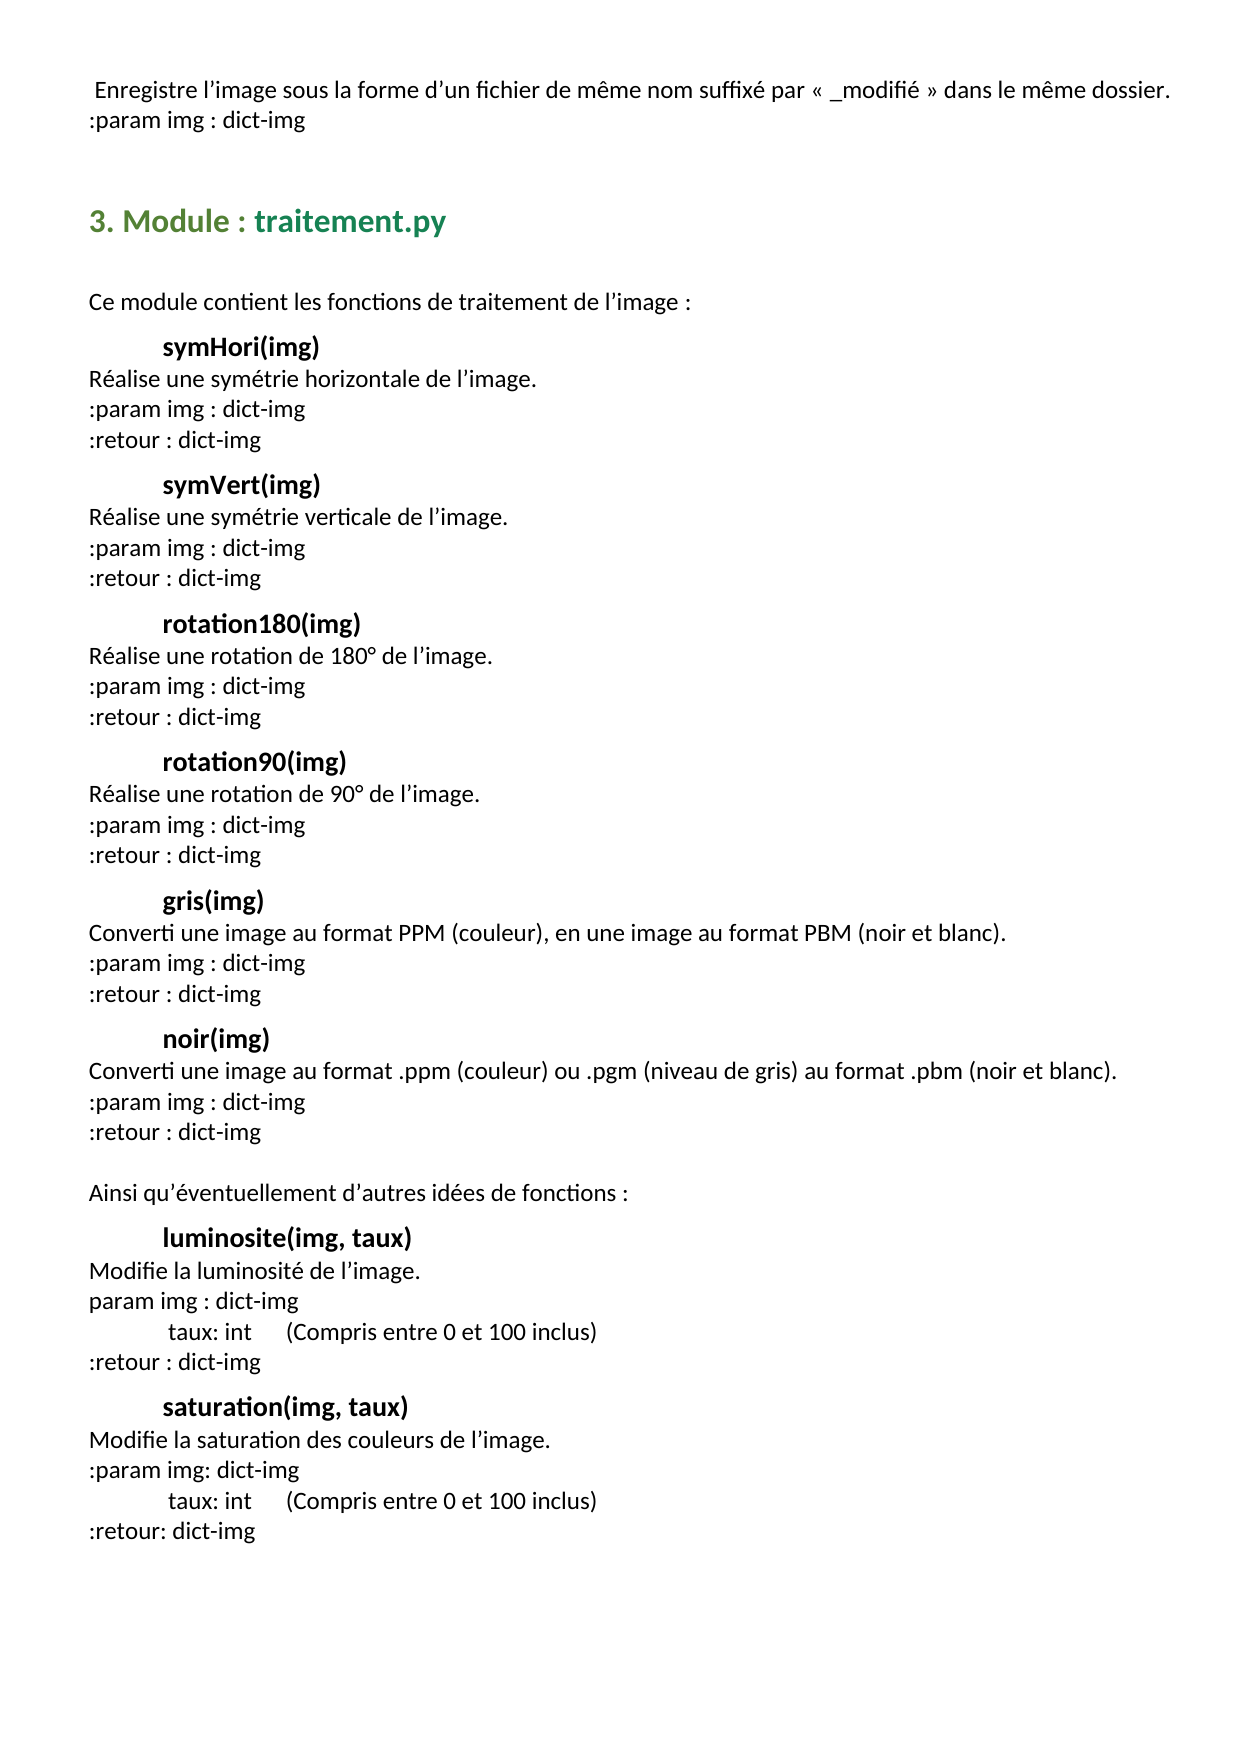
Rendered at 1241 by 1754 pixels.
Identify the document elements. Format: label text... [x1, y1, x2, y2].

text Enregistre l’image sous la forme d’un fichier de même nom suffixé par « _modifié » dans le même dossier. [89, 74, 1181, 104]
text :retour : dict-img [89, 839, 1181, 870]
subtitle rotation90(img) [89, 744, 1181, 778]
text Ainsi qu’éventuellement d’autres idées de fonctions : [89, 1177, 1181, 1208]
text :retour : dict-img [89, 701, 1181, 732]
subtitle symHori(img) [89, 329, 1181, 363]
text :param img : dict-img [89, 947, 1181, 978]
text :retour : dict-img [89, 978, 1181, 1008]
text Converti une image au format PPM (couleur), en une image au format PBM (noir et blanc). [89, 917, 1181, 947]
text taux: int (Compris entre 0 et 100 inclus) [89, 1485, 1181, 1515]
text :retour : dict-img [89, 563, 1181, 593]
subtitle gris(img) [89, 882, 1181, 917]
text param img : dict-img [89, 1285, 1181, 1316]
text :param img : dict-img [89, 532, 1181, 563]
text Converti une image au format .ppm (couleur) ou .pgm (niveau de gris) au format .pbm (noir et blanc). [89, 1055, 1181, 1086]
text :param img : dict-img [89, 394, 1181, 424]
text Modifie la luminosité de l’image. [89, 1255, 1181, 1285]
text :retour : dict-img [89, 1346, 1181, 1377]
subtitle saturation(img, taux) [89, 1389, 1181, 1424]
subtitle symVert(img) [89, 467, 1181, 502]
text Réalise une symétrie verticale de l’image. [89, 502, 1181, 532]
text taux: int (Compris entre 0 et 100 inclus) [89, 1316, 1181, 1346]
subtitle rotation180(img) [89, 606, 1181, 640]
text :retour : dict-img [89, 1116, 1181, 1147]
text Réalise une rotation de 90° de l’image. [89, 778, 1181, 809]
subtitle luminosite(img, taux) [89, 1220, 1181, 1255]
text Ce module contient les fonctions de traitement de l’image : [89, 286, 1181, 316]
subtitle noir(img) [89, 1021, 1181, 1055]
text :retour: dict-img [89, 1515, 1181, 1546]
text :param img : dict-img [89, 809, 1181, 839]
text Réalise une symétrie horizontale de l’image. [89, 363, 1181, 394]
text Réalise une rotation de 180° de l’image. [89, 640, 1181, 671]
subtitle 3. Module : traitement.py [89, 200, 1181, 241]
text :param img: dict-img [89, 1454, 1181, 1485]
text :param img : dict-img [89, 1086, 1181, 1116]
text :param img : dict-img [89, 671, 1181, 701]
text Modifie la saturation des couleurs de l’image. [89, 1424, 1181, 1454]
text :retour : dict-img [89, 424, 1181, 455]
text :param img : dict-img [89, 104, 1181, 135]
